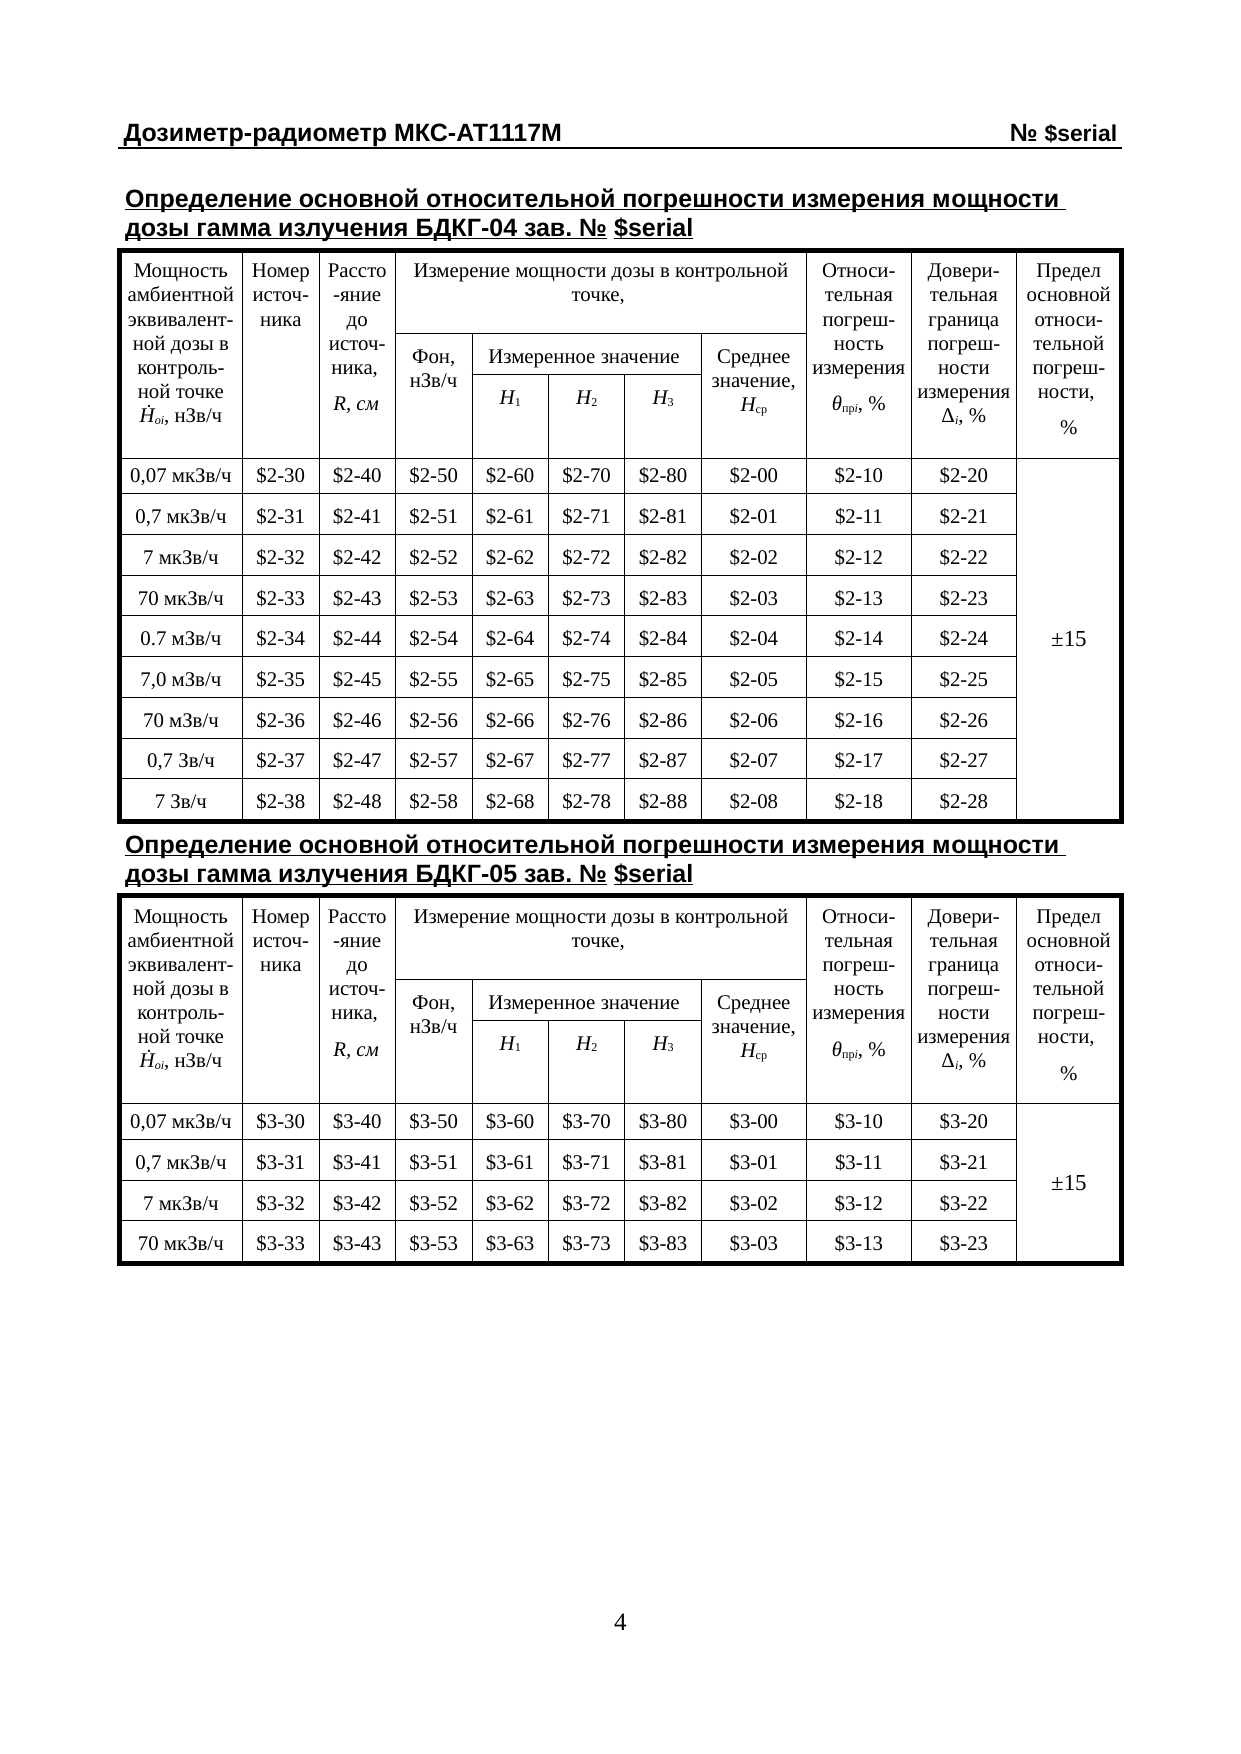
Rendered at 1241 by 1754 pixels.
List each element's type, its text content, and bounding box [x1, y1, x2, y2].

table_cell $3-60 [473, 1104, 548, 1139]
table_cell $2-50 [396, 459, 472, 493]
table_cell $3-21 [912, 1140, 1016, 1179]
table_cell $2-81 [625, 494, 701, 534]
table_cell H1 [473, 1021, 548, 1103]
table_cell $2-38 [243, 779, 319, 819]
table_cell 70 мЗв/ч [122, 698, 242, 737]
table_cell $2-05 [702, 657, 806, 697]
table_cell $2-00 [702, 459, 806, 493]
table_cell Относи-тельная погреш-ность измерения θпрi, % [807, 253, 911, 457]
table_cell $2-33 [243, 576, 319, 615]
table_cell Относи-тельная погреш-ность измерения θпрi, % [807, 898, 911, 1103]
table_cell 0,7 мкЗв/ч [122, 494, 242, 534]
table_cell $2-76 [549, 698, 624, 737]
table_cell H2 [549, 375, 624, 457]
table_cell $2-52 [396, 535, 472, 574]
table_cell Довери-тельная граница погреш-ности измерения Δi, % [912, 898, 1016, 1103]
table_cell Довери-тельная граница погреш-ности измерения Δi, % [912, 253, 1016, 457]
table_cell $2-45 [320, 657, 395, 697]
table_cell H3 [625, 1021, 701, 1103]
table_cell $2-30 [243, 459, 319, 493]
table_cell Фон, нЗв/ч [396, 980, 472, 1103]
table_cell $2-84 [625, 616, 701, 656]
table_cell $2-21 [912, 494, 1016, 534]
table_cell $2-23 [912, 576, 1016, 615]
table_cell $3-70 [549, 1104, 624, 1139]
table_cell Измерение мощности дозы в контрольной точке, [396, 253, 806, 333]
table_cell $2-34 [243, 616, 319, 656]
table_cell $3-31 [243, 1140, 319, 1179]
table_cell $2-63 [473, 576, 548, 615]
table_cell $2-60 [473, 459, 548, 493]
table_cell 7 Зв/ч [122, 779, 242, 819]
table_cell $3-10 [807, 1104, 911, 1139]
table_cell $3-23 [912, 1221, 1016, 1261]
table_cell $3-02 [702, 1181, 806, 1220]
table_cell $2-02 [702, 535, 806, 574]
table_cell $2-13 [807, 576, 911, 615]
table_cell $2-85 [625, 657, 701, 697]
table_cell $2-66 [473, 698, 548, 737]
table_cell $2-86 [625, 698, 701, 737]
table_cell Предел основной относи-тельной погреш-ности, % [1017, 253, 1119, 457]
table_cell Измеренное значение [473, 980, 701, 1019]
table_cell $2-48 [320, 779, 395, 819]
table_cell $2-11 [807, 494, 911, 534]
table_cell $2-64 [473, 616, 548, 656]
table_cell $3-30 [243, 1104, 319, 1139]
table_cell $2-03 [702, 576, 806, 615]
table_cell $2-57 [396, 739, 472, 778]
table_cell $3-50 [396, 1104, 472, 1139]
table_cell $2-26 [912, 698, 1016, 737]
table_cell 70 мкЗв/ч [122, 1221, 242, 1261]
table_cell $2-83 [625, 576, 701, 615]
table_cell Рассто-яние до источ-ника, R, см [320, 898, 395, 1103]
table_cell $3-61 [473, 1140, 548, 1179]
table_cell $3-52 [396, 1181, 472, 1220]
table_cell $2-43 [320, 576, 395, 615]
table_cell $3-42 [320, 1181, 395, 1220]
table_cell $2-10 [807, 459, 911, 493]
table_cell Мощность амбиентной эквивалент-ной дозы в контроль-ной точке Ḣoi, нЗв/ч [122, 898, 242, 1103]
table_cell Предел основной относи-тельной погреш-ности, % [1017, 898, 1119, 1103]
table_cell $2-73 [549, 576, 624, 615]
table_cell $2-16 [807, 698, 911, 737]
table_cell $2-70 [549, 459, 624, 493]
table_cell $2-74 [549, 616, 624, 656]
table_cell $3-53 [396, 1221, 472, 1261]
table_cell H2 [549, 1021, 624, 1103]
table_cell $3-72 [549, 1181, 624, 1220]
table_cell $2-47 [320, 739, 395, 778]
table_cell Рассто-яние до источ-ника, R, см [320, 253, 395, 457]
table_cell H1 [473, 375, 548, 457]
table_cell $2-68 [473, 779, 548, 819]
table_cell Измерение мощности дозы в контрольной точке, [396, 898, 806, 979]
table_cell $2-25 [912, 657, 1016, 697]
table_cell $2-36 [243, 698, 319, 737]
table_cell $2-72 [549, 535, 624, 574]
table_cell $2-08 [702, 779, 806, 819]
table_cell $2-80 [625, 459, 701, 493]
table_cell $3-32 [243, 1181, 319, 1220]
table_cell $2-07 [702, 739, 806, 778]
table_cell $2-55 [396, 657, 472, 697]
table_cell $2-41 [320, 494, 395, 534]
table_cell $2-22 [912, 535, 1016, 574]
table_cell $2-51 [396, 494, 472, 534]
table_cell $2-28 [912, 779, 1016, 819]
table_cell Измеренное значение [473, 334, 701, 374]
table_cell 0,7 Зв/ч [122, 739, 242, 778]
table_cell $2-06 [702, 698, 806, 737]
table_cell Номер источ-ника [243, 253, 319, 457]
table_cell $3-83 [625, 1221, 701, 1261]
table_cell $2-71 [549, 494, 624, 534]
table_cell $2-78 [549, 779, 624, 819]
table_cell H3 [625, 375, 701, 457]
table_cell 7 мкЗв/ч [122, 535, 242, 574]
table_cell $2-15 [807, 657, 911, 697]
table_cell $3-20 [912, 1104, 1016, 1139]
table_cell $2-17 [807, 739, 911, 778]
table_cell $2-77 [549, 739, 624, 778]
table_cell Мощность амбиентной эквивалент-ной дозы в контроль-ной точке Ḣoi, нЗв/ч [122, 253, 242, 457]
table_cell $3-00 [702, 1104, 806, 1139]
table_cell Фон, нЗв/ч [396, 334, 472, 457]
table_cell $2-40 [320, 459, 395, 493]
table_cell $2-62 [473, 535, 548, 574]
table_cell $2-27 [912, 739, 1016, 778]
table_header Определение основной относительной погрешности измерения мощности дозы гамма излучения БДКГ-04 зав. № $serial [119, 179, 1121, 247]
table_cell 0,07 мкЗв/ч [122, 459, 242, 493]
table_cell $3-13 [807, 1221, 911, 1261]
table_cell $3-40 [320, 1104, 395, 1139]
table_cell $3-43 [320, 1221, 395, 1261]
table_cell $2-67 [473, 739, 548, 778]
table_cell $3-03 [702, 1221, 806, 1261]
table_cell $2-44 [320, 616, 395, 656]
table_cell $3-41 [320, 1140, 395, 1179]
table_cell $2-53 [396, 576, 472, 615]
table_cell $2-56 [396, 698, 472, 737]
table_cell $3-62 [473, 1181, 548, 1220]
table_cell $2-24 [912, 616, 1016, 656]
table_cell 7,0 мЗв/ч [122, 657, 242, 697]
table_cell 0,7 мкЗв/ч [122, 1140, 242, 1179]
table_cell $2-42 [320, 535, 395, 574]
table_cell $2-82 [625, 535, 701, 574]
table_cell $2-46 [320, 698, 395, 737]
table_cell $2-32 [243, 535, 319, 574]
table_cell $2-54 [396, 616, 472, 656]
table_cell $3-81 [625, 1140, 701, 1179]
table_cell $3-63 [473, 1221, 548, 1261]
table_cell $2-58 [396, 779, 472, 819]
table_cell Среднее значение, Hср [702, 980, 806, 1103]
table_cell 70 мкЗв/ч [122, 576, 242, 615]
table_header Определение основной относительной погрешности измерения мощности дозы гамма излучения БДКГ-05 зав. № $serial [119, 824, 1121, 893]
table_cell $3-01 [702, 1140, 806, 1179]
table_cell $3-33 [243, 1221, 319, 1261]
table_cell $3-22 [912, 1181, 1016, 1220]
table_cell $2-31 [243, 494, 319, 534]
table_cell ±15 [1017, 459, 1119, 819]
table_cell $2-61 [473, 494, 548, 534]
table_cell $2-04 [702, 616, 806, 656]
table_cell $3-82 [625, 1181, 701, 1220]
table_cell 0.7 мЗв/ч [122, 616, 242, 656]
table_cell Номер источ-ника [243, 898, 319, 1103]
table_cell $2-75 [549, 657, 624, 697]
table_cell $2-35 [243, 657, 319, 697]
table_cell $3-12 [807, 1181, 911, 1220]
table_cell 0,07 мкЗв/ч [122, 1104, 242, 1139]
table_cell $2-14 [807, 616, 911, 656]
table_cell ±15 [1017, 1104, 1119, 1261]
table_cell $2-01 [702, 494, 806, 534]
table_cell $2-20 [912, 459, 1016, 493]
table_cell Среднее значение, Hср [702, 334, 806, 457]
table_cell $2-88 [625, 779, 701, 819]
table_cell 7 мкЗв/ч [122, 1181, 242, 1220]
table_cell $3-51 [396, 1140, 472, 1179]
table_cell $3-71 [549, 1140, 624, 1179]
table_cell $2-87 [625, 739, 701, 778]
table_cell $3-80 [625, 1104, 701, 1139]
table_cell $2-37 [243, 739, 319, 778]
table_cell $2-18 [807, 779, 911, 819]
table_cell $3-11 [807, 1140, 911, 1179]
table_cell $2-12 [807, 535, 911, 574]
table_cell $3-73 [549, 1221, 624, 1261]
table_cell $2-65 [473, 657, 548, 697]
